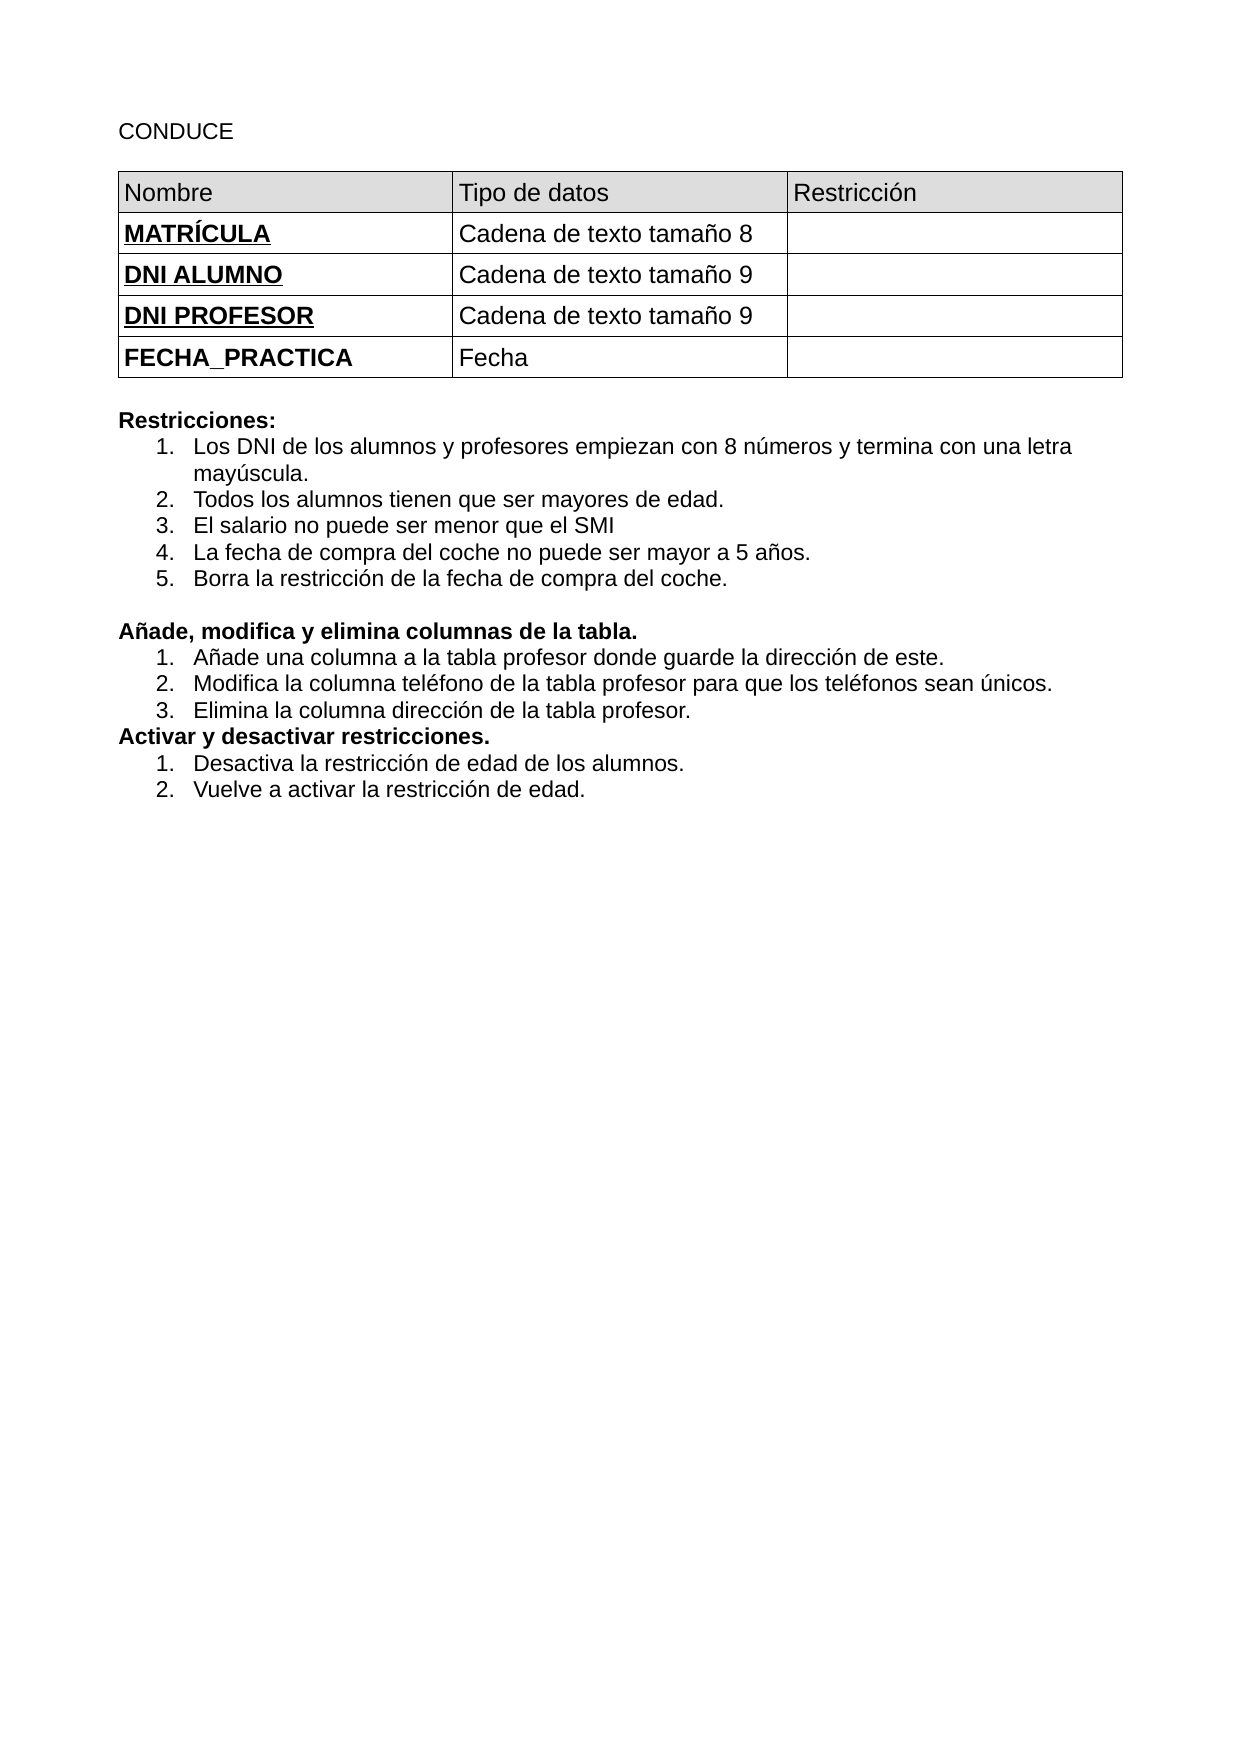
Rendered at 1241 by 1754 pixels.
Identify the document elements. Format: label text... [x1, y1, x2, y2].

text CONDUCE [118, 118, 1122, 144]
table_cell Cadena de texto tamaño 9 [453, 254, 787, 294]
table_header Nombre [119, 172, 452, 212]
table_cell Fecha [453, 337, 787, 377]
list La fecha de compra del coche no puede ser mayor a 5 años. [156, 539, 1122, 565]
list El salario no puede ser menor que el SMI [156, 512, 1122, 539]
list Elimina la columna dirección de la tabla profesor. [156, 697, 1122, 723]
table_cell Cadena de texto tamaño 8 [453, 213, 787, 253]
text Añade, modifica y elimina columnas de la tabla. [118, 618, 1122, 644]
list Desactiva la restricción de edad de los alumnos. [156, 749, 1122, 776]
table_cell FECHA_PRACTICA [119, 337, 452, 377]
table_cell [788, 296, 1122, 336]
list Vuelve a activar la restricción de edad. [156, 776, 1122, 802]
text Restricciones: [118, 407, 1122, 433]
list Borra la restricción de la fecha de compra del coche. [156, 565, 1122, 591]
table_header Tipo de datos [453, 172, 787, 212]
table_cell [788, 254, 1122, 294]
text Activar y desactivar restricciones. [118, 723, 1122, 749]
table_cell DNI ALUMNO [119, 254, 452, 294]
table_cell MATRÍCULA [119, 213, 452, 253]
table_cell [788, 213, 1122, 253]
table_cell Cadena de texto tamaño 9 [453, 296, 787, 336]
list Los DNI de los alumnos y profesores empiezan con 8 números y termina con una letra mayúscula. [156, 433, 1122, 486]
list Añade una columna a la tabla profesor donde guarde la dirección de este. [156, 644, 1122, 670]
table_cell DNI PROFESOR [119, 296, 452, 336]
table_header Restricción [788, 172, 1122, 212]
list Modifica la columna teléfono de la tabla profesor para que los teléfonos sean únicos. [156, 670, 1122, 697]
list Todos los alumnos tienen que ser mayores de edad. [156, 486, 1122, 512]
table_cell [788, 337, 1122, 377]
